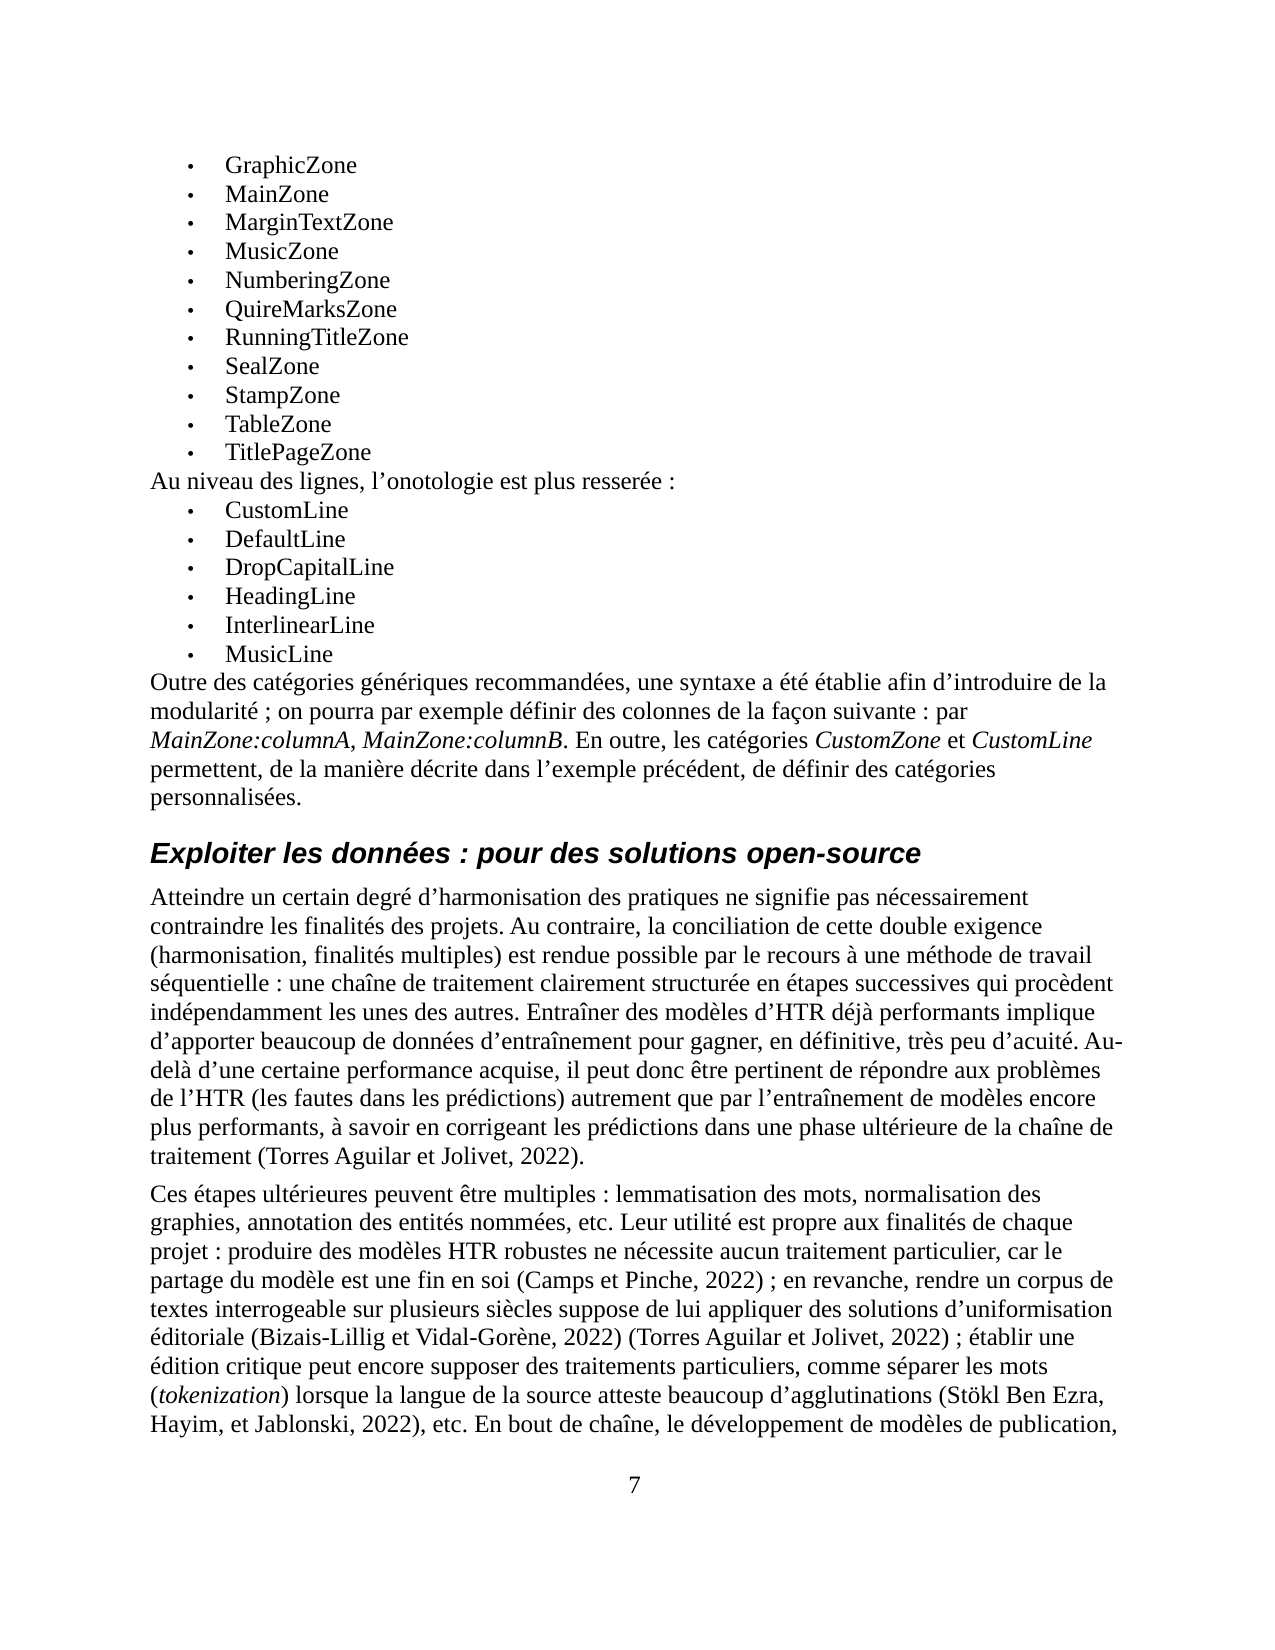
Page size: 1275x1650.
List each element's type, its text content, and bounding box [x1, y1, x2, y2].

list MusicLine [187, 639, 1125, 667]
list RunningTitleZone [187, 322, 1125, 351]
list HeadingLine [187, 581, 1125, 610]
list DefaultLine [187, 524, 1125, 552]
list SealZone [187, 351, 1125, 380]
list MainZone [187, 179, 1125, 207]
subtitle Exploiter les données : pour des solutions open-source [150, 836, 1125, 870]
list StampZone [187, 380, 1125, 409]
list QuireMarksZone [187, 294, 1125, 322]
text Au niveau des lignes, l’onotologie est plus resserée : [150, 466, 1125, 495]
list TitlePageZone [187, 437, 1125, 466]
text Ces étapes ultérieures peuvent être multiples : lemmatisation des mots, normalisation des graphies, annotation des entités nommées, etc. Leur utilité est propre aux finalités de chaque projet : produire des modèles HTR robustes ne nécessite aucun traitement particulier, car le partage du modèle est une fin en soi (Camps et Pinche, 2022) ; en revanche, rendre un corpus de textes interrogeable sur plusieurs siècles suppose de lui appliquer des solutions d’uniformisation éditoriale (Bizais-Lillig et Vidal-Gorène, 2022) (Torres Aguilar et Jolivet, 2022) ; établir une édition critique peut encore supposer des traitements particuliers, comme séparer les mots (tokenization) lorsque la langue de la source atteste beaucoup d’agglutinations (Stökl Ben Ezra, Hayim, et Jablonski, 2022), etc. En bout de chaîne, le développement de modèles de publication, [150, 1179, 1125, 1437]
list CustomLine [187, 495, 1125, 524]
list NumberingZone [187, 265, 1125, 294]
list DropCapitalLine [187, 552, 1125, 581]
text Atteindre un certain degré d’harmonisation des pratiques ne signifie pas nécessairement contraindre les finalités des projets. Au contraire, la conciliation de cette double exigence (harmonisation, finalités multiples) est rendue possible par le recours à une méthode de travail séquentielle : une chaîne de traitement clairement structurée en étapes successives qui procèdent indépendamment les unes des autres. Entraîner des modèles d’HTR déjà performants implique d’apporter beaucoup de données d’entraînement pour gagner, en définitive, très peu d’acuité. Au-delà d’une certaine performance acquise, il peut donc être pertinent de répondre aux problèmes de l’HTR (les fautes dans les prédictions) autrement que par l’entraînement de modèles encore plus performants, à savoir en corrigeant les prédictions dans une phase ultérieure de la chaîne de traitement (Torres Aguilar et Jolivet, 2022). [150, 882, 1125, 1170]
list MusicZone [187, 236, 1125, 265]
list MarginTextZone [187, 207, 1125, 236]
list TableZone [187, 409, 1125, 437]
list GraphicZone [187, 150, 1125, 179]
list InterlinearLine [187, 610, 1125, 639]
text Outre des catégories génériques recommandées, une syntaxe a été établie afin d’introduire de la modularité ; on pourra par exemple définir des colonnes de la façon suivante : par MainZone:columnA, MainZone:columnB. En outre, les catégories CustomZone et CustomLine permettent, de la manière décrite dans l’exemple précédent, de définir des catégories personnalisées. [150, 667, 1125, 811]
